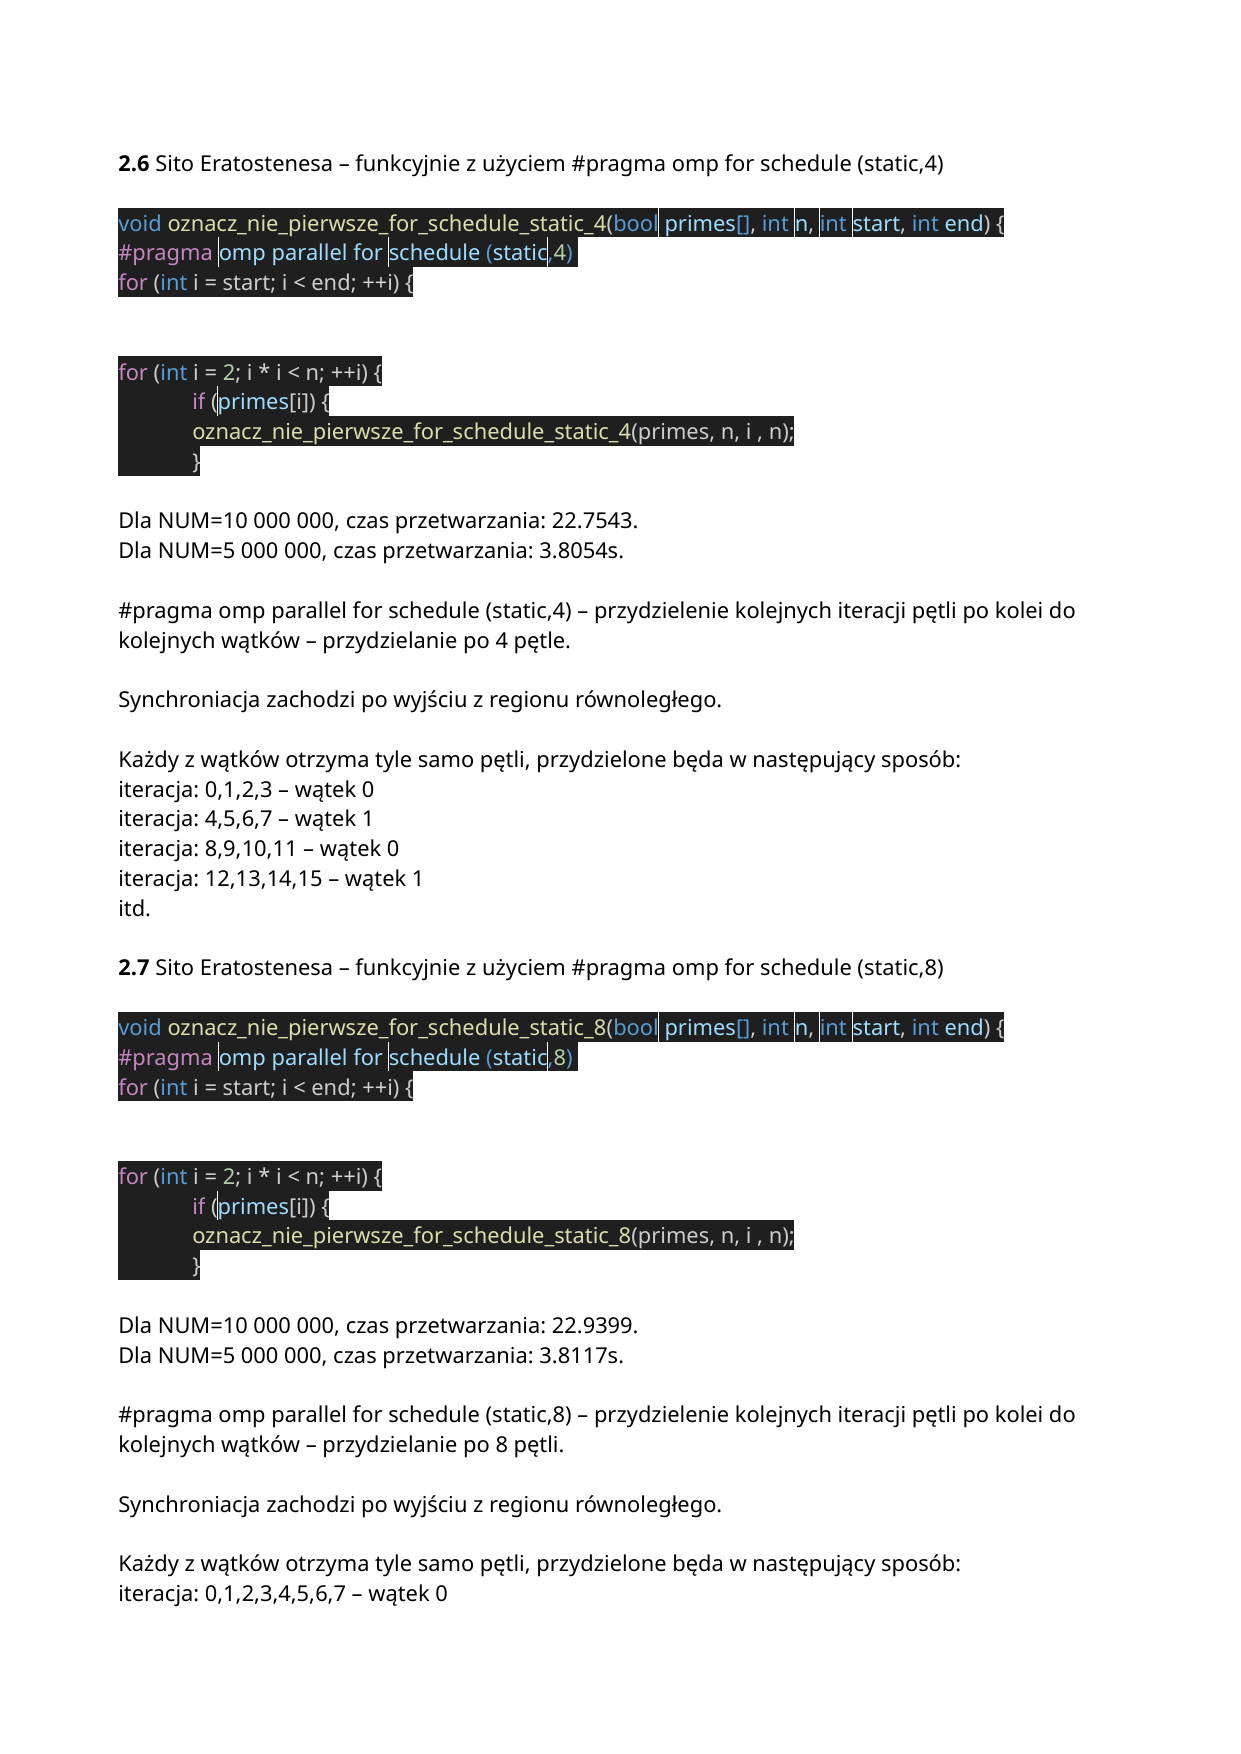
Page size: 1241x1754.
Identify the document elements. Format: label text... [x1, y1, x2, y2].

text Synchroniacja zachodzi po wyjściu z regionu równoległego. [118, 684, 1122, 714]
text Dla NUM=5 000 000, czas przetwarzania: 3.8054s. [118, 535, 1122, 565]
text iteracja: 0,1,2,3 – wątek 0 [118, 773, 1122, 803]
text for (int i = start; i < end; ++i) { [118, 1071, 1122, 1101]
text void oznacz_nie_pierwsze_for_schedule_static_8(bool primes[], int n, int start, int end) { [118, 1012, 1122, 1042]
text iteracja: 0,1,2,3,4,5,6,7 – wątek 0 [118, 1578, 1122, 1608]
text if (primes[i]) { [118, 386, 1122, 416]
text } [118, 1250, 1122, 1280]
text for (int i = start; i < end; ++i) { [118, 267, 1122, 297]
text } [118, 446, 1122, 476]
text Każdy z wątków otrzyma tyle samo pętli, przydzielone będa w następujący sposób: [118, 744, 1122, 773]
text iteracja: 8,9,10,11 – wątek 0 [118, 833, 1122, 863]
text #pragma omp parallel for schedule (static,4) [118, 237, 1122, 267]
text void oznacz_nie_pierwsze_for_schedule_static_4(bool primes[], int n, int start, int end) { [118, 207, 1122, 237]
text oznacz_nie_pierwsze_for_schedule_static_8(primes, n, i , n); [118, 1220, 1122, 1250]
text Dla NUM=5 000 000, czas przetwarzania: 3.8117s. [118, 1339, 1122, 1369]
text iteracja: 12,13,14,15 – wątek 1 [118, 863, 1122, 893]
text Synchroniacja zachodzi po wyjściu z regionu równoległego. [118, 1488, 1122, 1518]
text Dla NUM=10 000 000, czas przetwarzania: 22.7543. [118, 505, 1122, 535]
text for (int i = 2; i * i < n; ++i) { [118, 356, 1122, 386]
text iteracja: 4,5,6,7 – wątek 1 [118, 803, 1122, 833]
text Dla NUM=10 000 000, czas przetwarzania: 22.9399. [118, 1310, 1122, 1339]
text 2.7 Sito Eratostenesa – funkcyjnie z użyciem #pragma omp for schedule (static,8) [118, 952, 1122, 982]
text oznacz_nie_pierwsze_for_schedule_static_4(primes, n, i , n); [118, 416, 1122, 446]
text for (int i = 2; i * i < n; ++i) { [118, 1161, 1122, 1191]
text #pragma omp parallel for schedule (static,8) – przydzielenie kolejnych iteracji pętli po kolei do kolejnych wątków – przydzielanie po 8 pętli. [118, 1399, 1122, 1459]
text 2.6 Sito Eratostenesa – funkcyjnie z użyciem #pragma omp for schedule (static,4) [118, 148, 1122, 178]
text itd. [118, 893, 1122, 922]
text #pragma omp parallel for schedule (static,4) – przydzielenie kolejnych iteracji pętli po kolei do kolejnych wątków – przydzielanie po 4 pętle. [118, 595, 1122, 654]
text if (primes[i]) { [118, 1191, 1122, 1220]
text Każdy z wątków otrzyma tyle samo pętli, przydzielone będa w następujący sposób: [118, 1548, 1122, 1578]
text #pragma omp parallel for schedule (static,8) [118, 1042, 1122, 1071]
